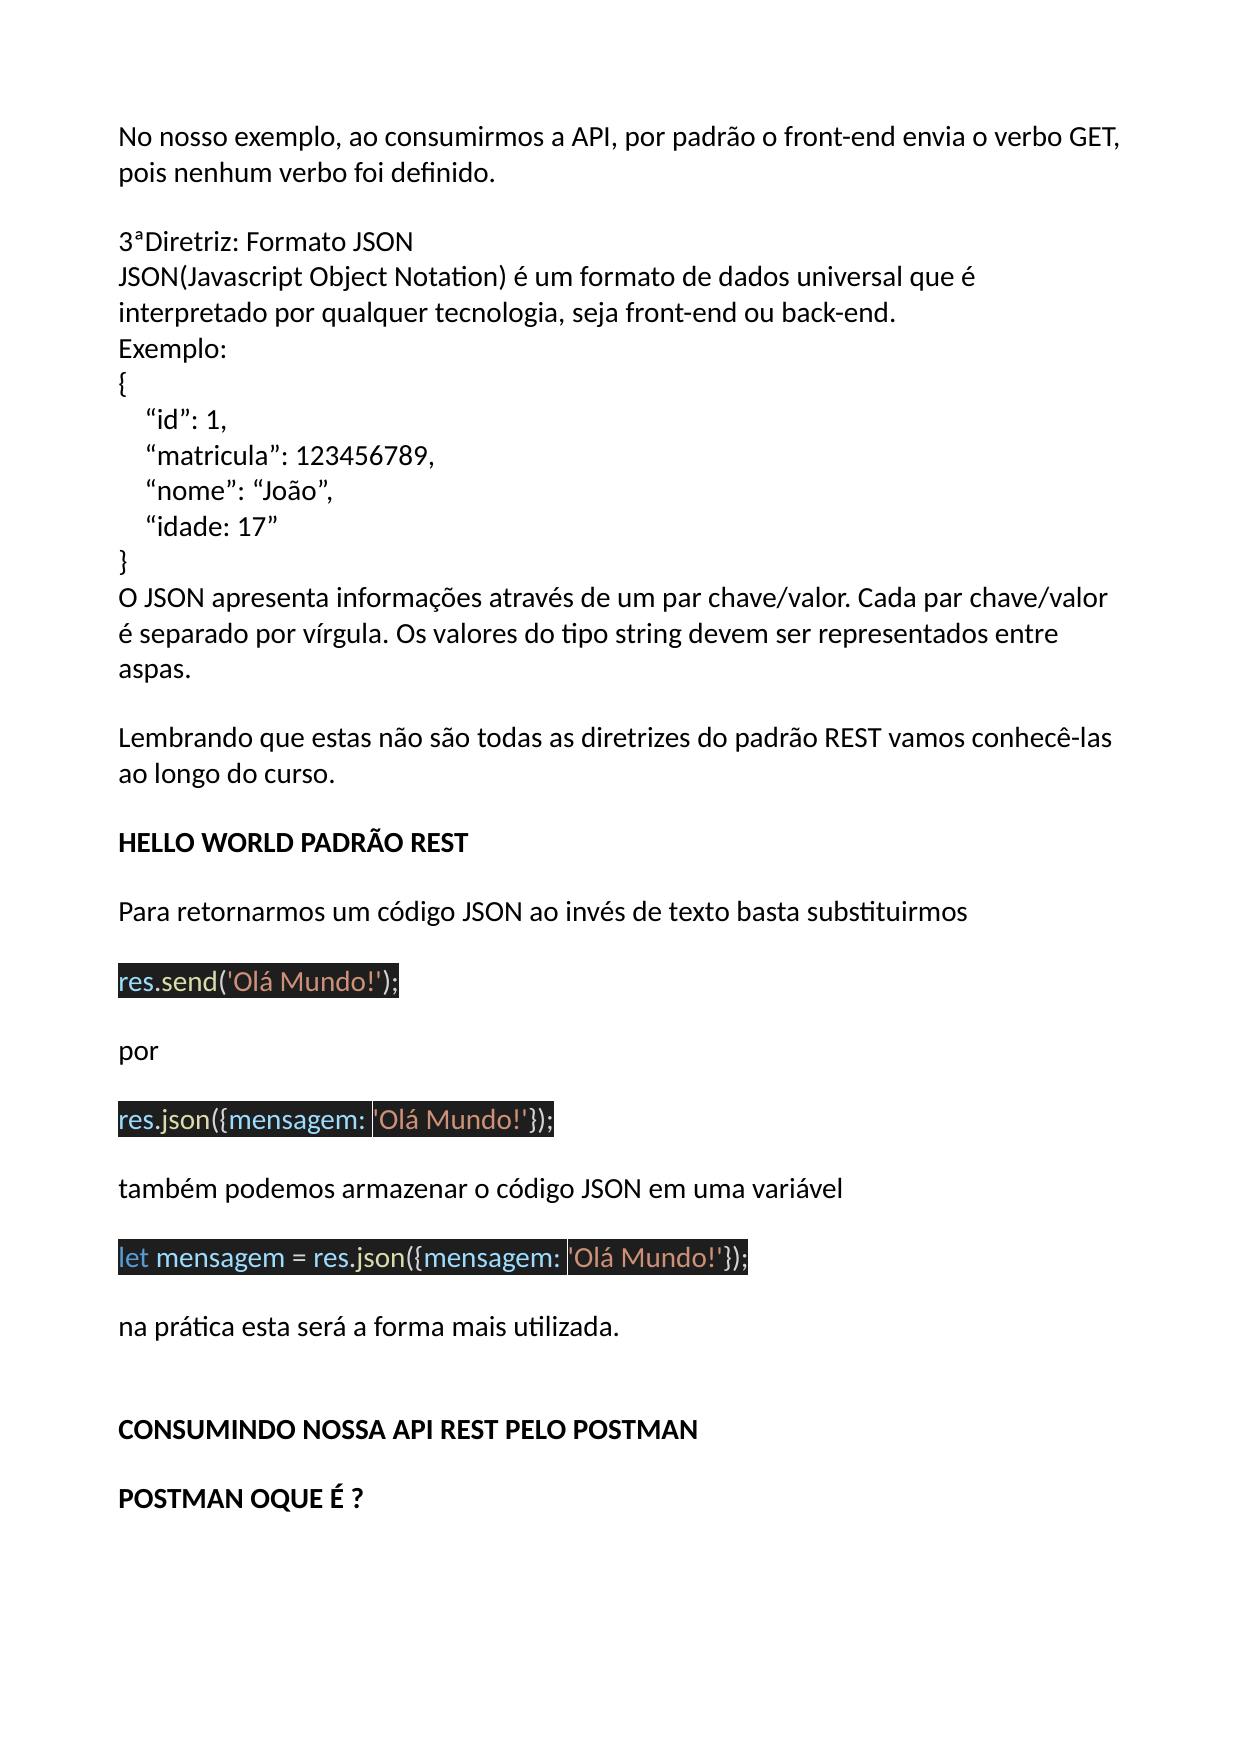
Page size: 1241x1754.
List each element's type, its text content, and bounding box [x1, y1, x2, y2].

text { [118, 365, 1122, 401]
text “idade: 17” [118, 508, 1122, 543]
text “id”: 1, [118, 401, 1122, 437]
text Exemplo: [118, 330, 1122, 365]
text CONSUMINDO NOSSA API REST PELO POSTMAN [118, 1411, 1122, 1447]
text por [118, 1032, 1122, 1067]
text JSON(Javascript Object Notation) é um formato de dados universal que é interpretado por qualquer tecnologia, seja front-end ou back-end. [118, 258, 1122, 330]
text let mensagem = res.json({mensagem: 'Olá Mundo!'}); [118, 1239, 1122, 1275]
text } [118, 543, 1122, 579]
text “nome”: “João”, [118, 472, 1122, 508]
text res.send('Olá Mundo!'); [118, 963, 1122, 998]
text POSTMAN OQUE É ? [118, 1480, 1122, 1516]
text Lembrando que estas não são todas as diretrizes do padrão REST vamos conhecê-las ao longo do curso. [118, 719, 1122, 791]
text Para retornarmos um código JSON ao invés de texto basta substituirmos [118, 893, 1122, 929]
text O JSON apresenta informações através de um par chave/valor. Cada par chave/valor é separado por vírgula. Os valores do tipo string devem ser representados entre aspas. [118, 579, 1122, 686]
text “matricula”: 123456789, [118, 437, 1122, 472]
text 3ªDiretriz: Formato JSON [118, 223, 1122, 258]
text No nosso exemplo, ao consumirmos a API, por padrão o front-end envia o verbo GET, pois nenhum verbo foi definido. [118, 118, 1122, 189]
text res.json({mensagem: 'Olá Mundo!'}); [118, 1101, 1122, 1137]
text na prática esta será a forma mais utilizada. [118, 1308, 1122, 1344]
text HELLO WORLD PADRÃO REST [118, 824, 1122, 860]
text também podemos armazenar o código JSON em uma variável [118, 1170, 1122, 1206]
